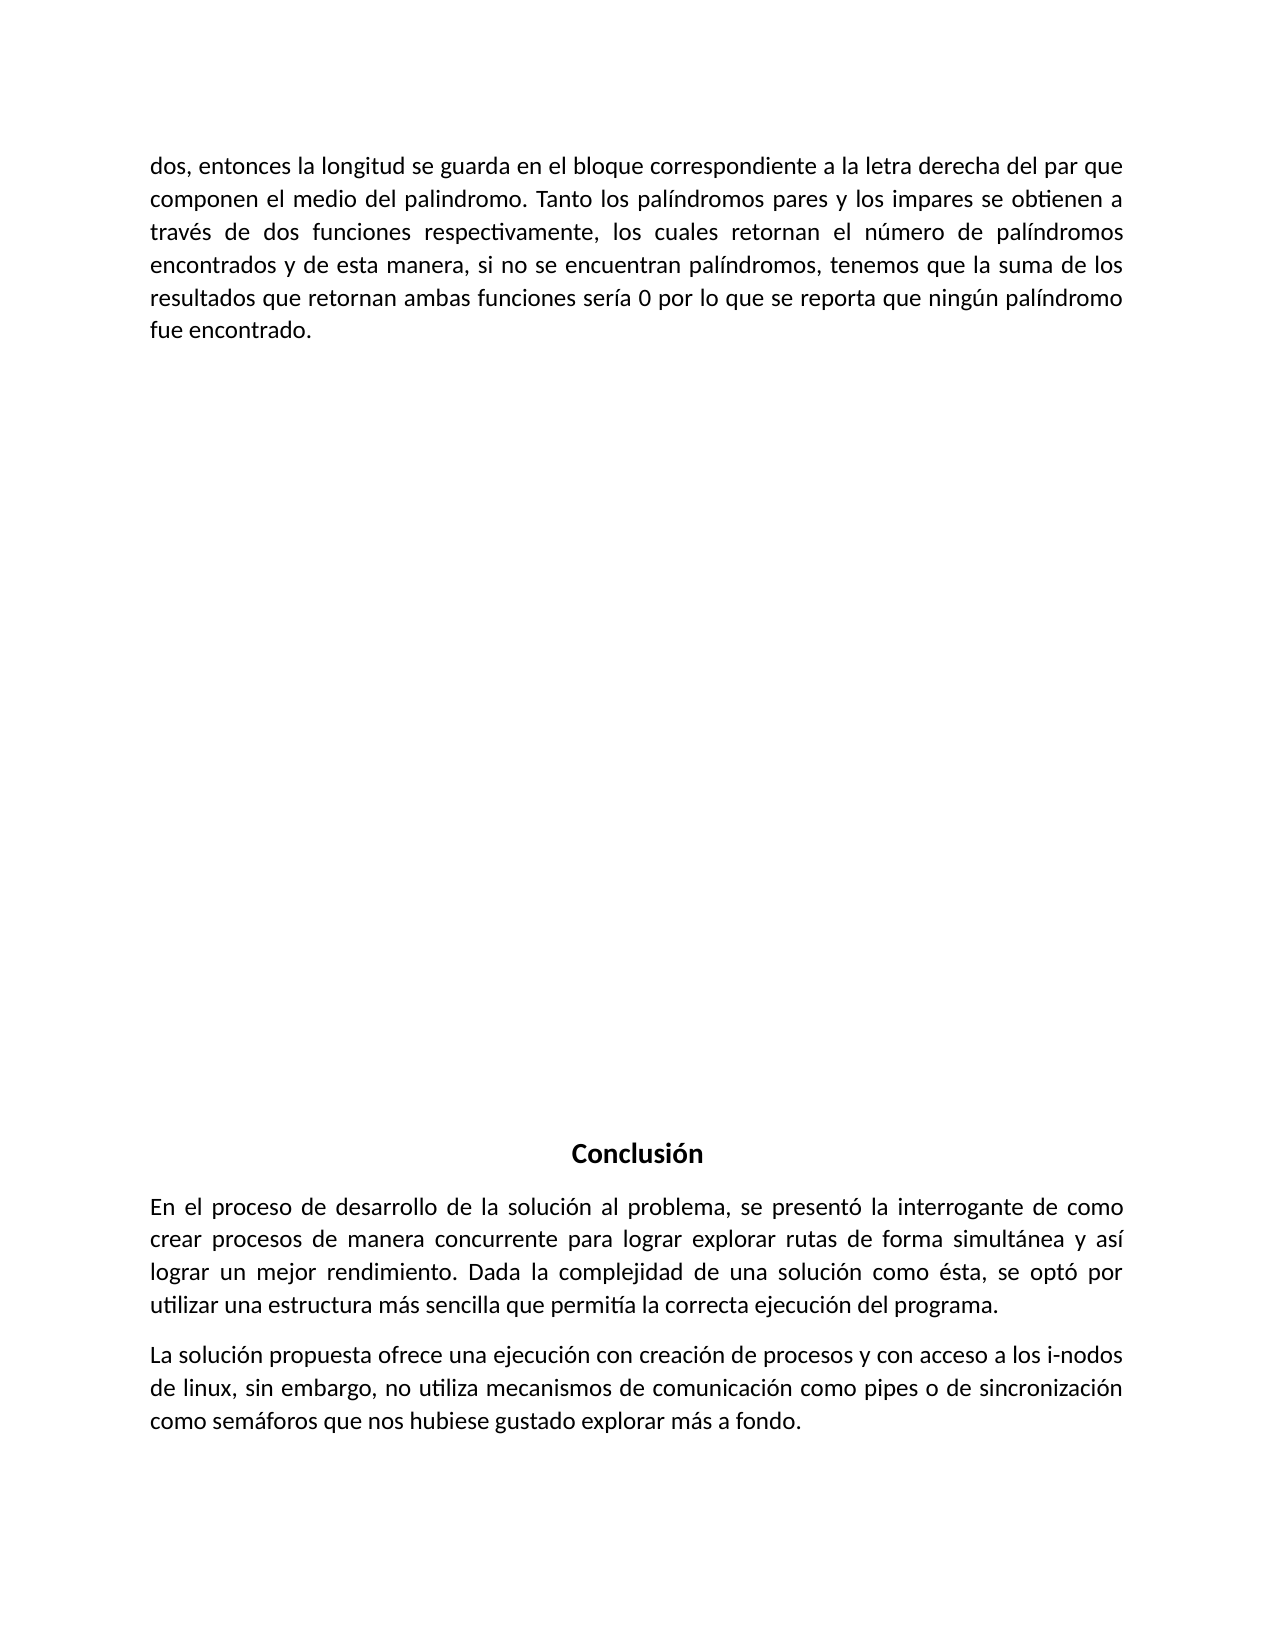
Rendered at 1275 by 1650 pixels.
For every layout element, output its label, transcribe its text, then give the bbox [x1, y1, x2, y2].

text Conclusión [150, 1136, 1125, 1171]
text dos, entonces la longitud se guarda en el bloque correspondiente a la letra derecha del par que componen el medio del palindromo. Tanto los palíndromos pares y los impares se obtienen a través de dos funciones respectivamente, los cuales retornan el número de palíndromos encontrados y de esta manera, si no se encuentran palíndromos, tenemos que la suma de los resultados que retornan ambas funciones sería 0 por lo que se reporta que ningún palíndromo fue encontrado. [150, 150, 1125, 345]
text La solución propuesta ofrece una ejecución con creación de procesos y con acceso a los i-nodos de linux, sin embargo, no utiliza mecanismos de comunicación como pipes o de sincronización como semáforos que nos hubiese gustado explorar más a fondo. [150, 1339, 1125, 1435]
text En el proceso de desarrollo de la solución al problema, se presentó la interrogante de como crear procesos de manera concurrente para lograr explorar rutas de forma simultánea y así lograr un mejor rendimiento. Dada la complejidad de una solución como ésta, se optó por utilizar una estructura más sencilla que permitía la correcta ejecución del programa. [150, 1191, 1125, 1320]
